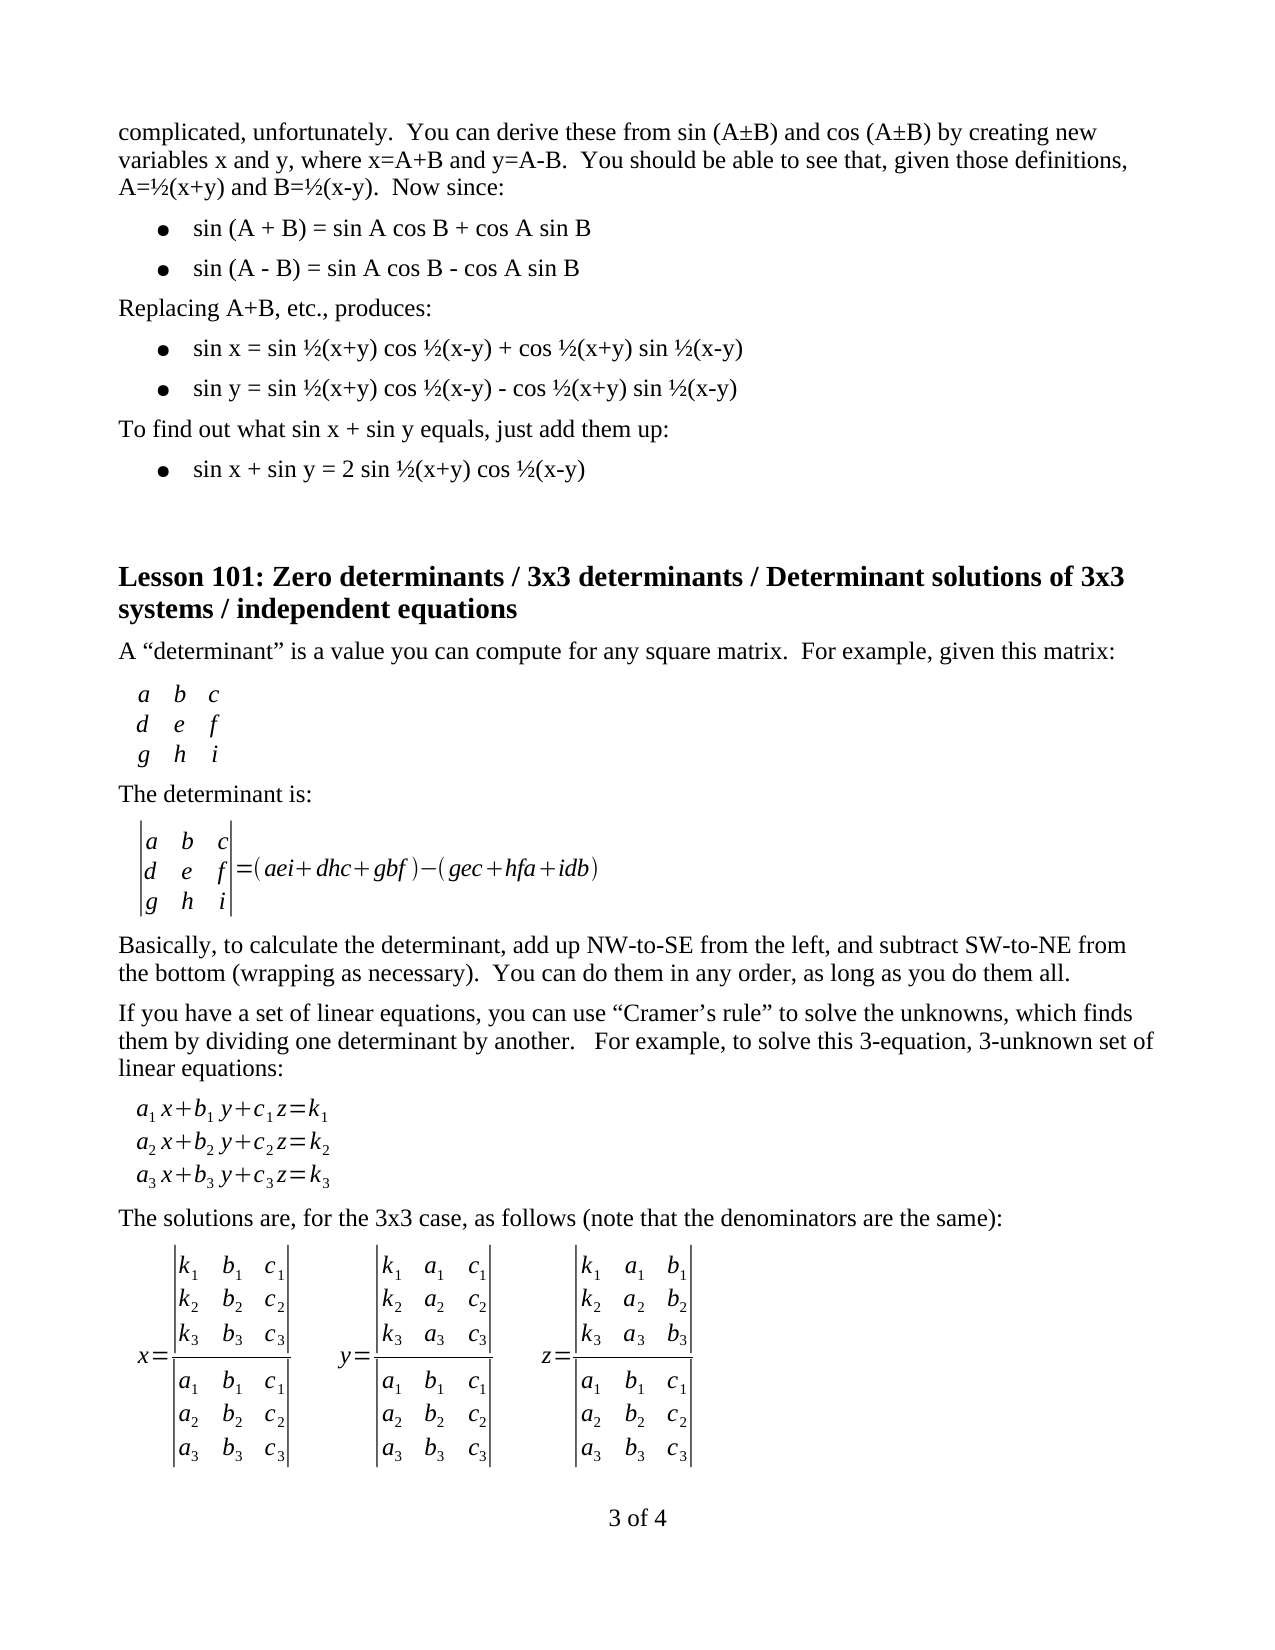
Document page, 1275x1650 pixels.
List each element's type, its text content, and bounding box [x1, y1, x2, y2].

text The determinant is: [118, 780, 1157, 808]
text To find out what sin x + sin y equals, just add them up: [118, 415, 1157, 442]
text Replacing A+B, etc., produces: [118, 294, 1157, 322]
list sin x + sin y = 2 sin ½(x+y) cos ½(x-y) [156, 455, 1157, 483]
list sin (A - B) = sin A cos B - cos A sin B [156, 254, 1157, 282]
text Basically, to calculate the determinant, add up NW-to-SE from the left, and subtract SW-to-NE from the bottom (wrapping as necessary). You can do them in any order, as long as you do them all. [118, 931, 1157, 987]
text If you have a set of linear equations, you can use “Cramer’s rule” to solve the unknowns, which finds them by dividing one determinant by another. For example, to solve this 3-equation, 3-unknown set of linear equations: [118, 999, 1157, 1082]
list sin y = sin ½(x+y) cos ½(x-y) - cos ½(x+y) sin ½(x-y) [156, 374, 1157, 402]
list sin (A + B) = sin A cos B + cos A sin B [156, 214, 1157, 241]
text A “determinant” is a value you can compute for any square matrix. For example, given this matrix: [118, 637, 1157, 665]
text complicated, unfortunately. You can derive these from sin (A±B) and cos (A±B) by creating new variables x and y, where x=A+B and y=A-B. You should be able to see that, given those definitions, A=½(x+y) and B=½(x-y). Now since: [118, 118, 1157, 201]
subtitle Lesson 101: Zero determinants / 3x3 determinants / Determinant solutions of 3x3 systems / independent equations [118, 560, 1157, 625]
list sin x = sin ½(x+y) cos ½(x-y) + cos ½(x+y) sin ½(x-y) [156, 334, 1157, 362]
text The solutions are, for the 3x3 case, as follows (note that the denominators are the same): [118, 1204, 1157, 1231]
